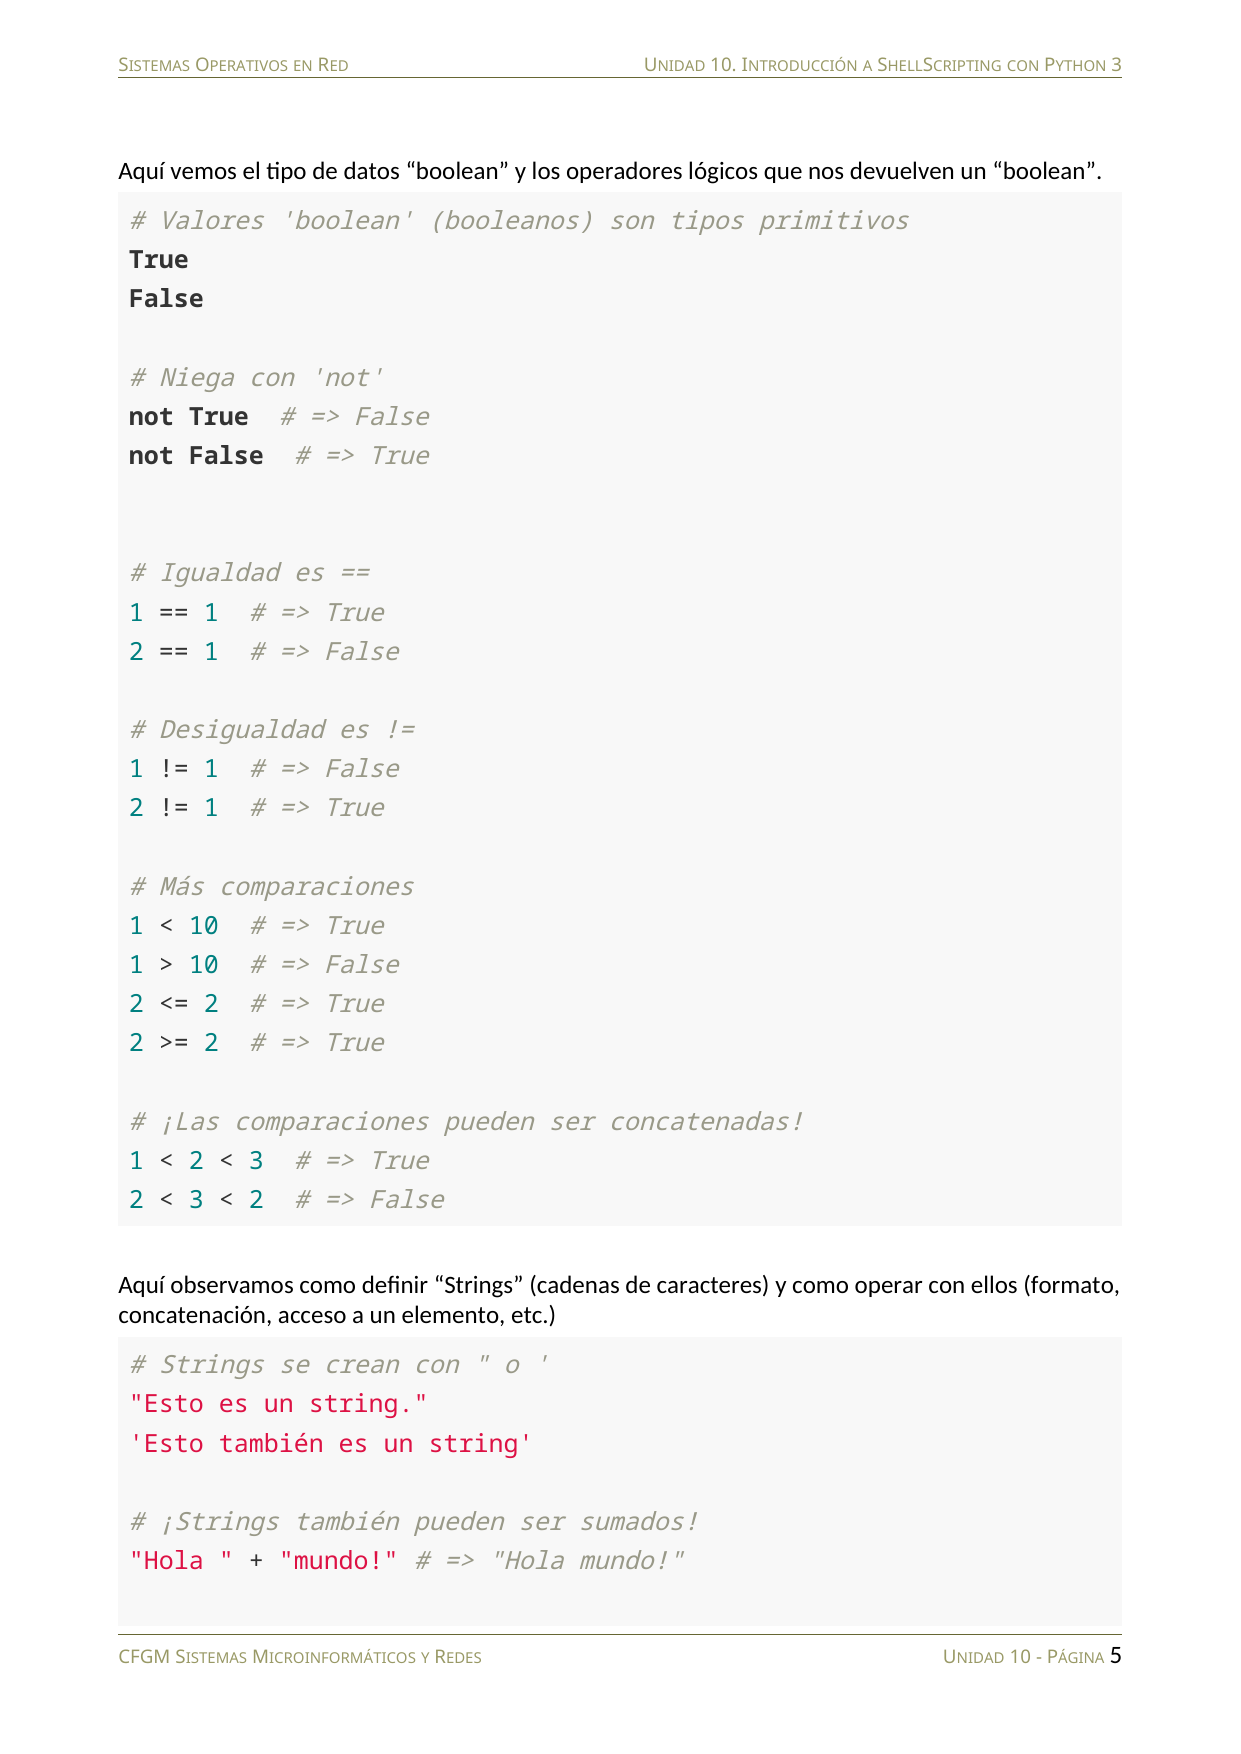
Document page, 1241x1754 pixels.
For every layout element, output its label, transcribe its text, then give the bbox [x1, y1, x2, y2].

text Aquí observamos como definir “Strings” (cadenas de caracteres) y como operar con ellos (formato, concatenación, acceso a un elemento, etc.) [118, 1269, 1122, 1330]
table_header # Strings se crean con " o ' "Esto es un string." 'Esto también es un string' # ¡Strings también pueden ser sumados! "Hola " + "mundo!" # => "Hola mundo!" [118, 1337, 1122, 1626]
table_header # Valores 'boolean' (booleanos) son tipos primitivos True False # Niega con 'not' not True # => False not False # => True # Igualdad es == 1 == 1 # => True 2 == 1 # => False # Desigualdad es != 1 != 1 # => False 2 != 1 # => True # Más comparaciones 1 < 10 # => True 1 > 10 # => False 2 <= 2 # => True 2 >= 2 # => True # ¡Las comparaciones pueden ser concatenadas! 1 < 2 < 3 # => True 2 < 3 < 2 # => False [118, 192, 1122, 1226]
text Aquí vemos el tipo de datos “boolean” y los operadores lógicos que nos devuelven un “boolean”. [118, 155, 1122, 186]
